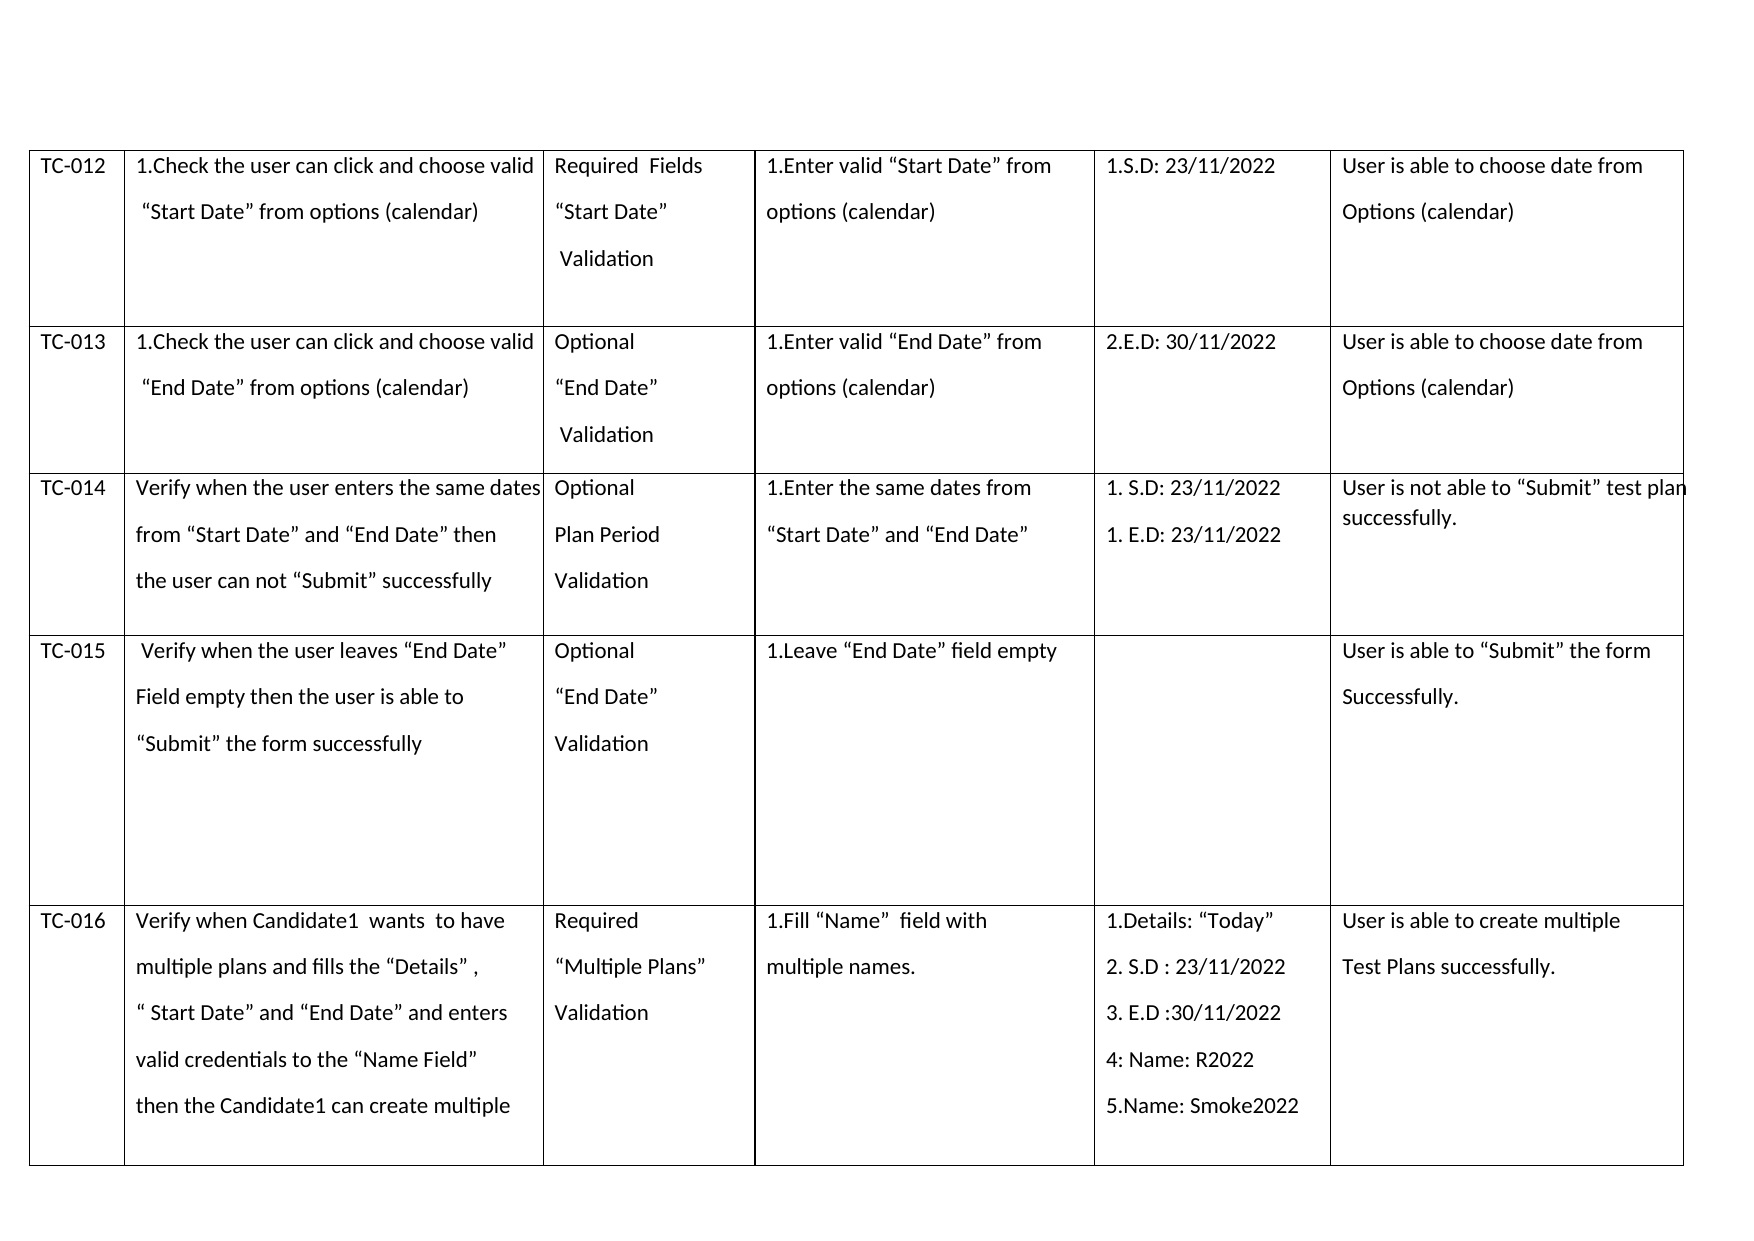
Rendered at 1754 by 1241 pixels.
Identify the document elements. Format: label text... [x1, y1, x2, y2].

table_cell 1.Leave “End Date” field empty [756, 636, 1094, 905]
table_cell Optional Plan Period Validation [544, 474, 754, 635]
table_cell Verify when the user enters the same dates from “Start Date” and “End Date” then the user can not “Submit” successfully [125, 474, 543, 635]
table_cell TC-012 [30, 151, 124, 326]
table_cell 1.Details: “Today” 2. S.D : 23/11/2022 3. E.D :30/11/2022 4: Name: R2022 5.Name: Smoke2022 [1095, 906, 1330, 1165]
table_cell TC-016 [30, 906, 124, 1165]
table_cell Required Fields “Start Date” Validation [544, 151, 754, 326]
table_cell TC-014 [30, 474, 124, 635]
table_cell 1.S.D: 23/11/2022 [1095, 151, 1330, 326]
table_cell Verify when Candidate1 wants to have multiple plans and fills the “Details” , “ Start Date” and “End Date” and enters valid credentials to the “Name Field” then the Candidate1 can create multiple [125, 906, 543, 1165]
table_cell User is able to create multiple Test Plans successfully. [1331, 906, 1683, 1165]
table_cell 1.Enter the same dates from “Start Date” and “End Date” [756, 474, 1094, 635]
table_cell 1.Check the user can click and choose valid “Start Date” from options (calendar) [125, 151, 543, 326]
table_cell TC-013 [30, 327, 124, 472]
table_cell User is able to “Submit” the form Successfully. [1331, 636, 1683, 905]
table_cell 1.Enter valid “Start Date” from options (calendar) [756, 151, 1094, 326]
table_cell 1.Enter valid “End Date” from options (calendar) [756, 327, 1094, 472]
table_cell User is not able to “Submit” test plan successfully. [1331, 474, 1683, 635]
table_cell TC-015 [30, 636, 124, 905]
table_cell Verify when the user leaves “End Date” Field empty then the user is able to “Submit” the form successfully [125, 636, 543, 905]
table_cell User is able to choose date from Options (calendar) [1331, 327, 1683, 472]
table_cell 2.E.D: 30/11/2022 [1095, 327, 1330, 472]
table_cell 1.Fill “Name” field with multiple names. [756, 906, 1094, 1165]
table_cell Required “Multiple Plans” Validation [544, 906, 754, 1165]
table_cell 1. S.D: 23/11/2022 1. E.D: 23/11/2022 [1095, 474, 1330, 635]
table_cell [1095, 636, 1330, 905]
table_cell Optional “End Date” Validation [544, 636, 754, 905]
table_cell 1.Check the user can click and choose valid “End Date” from options (calendar) [125, 327, 543, 472]
table_cell User is able to choose date from Options (calendar) [1331, 151, 1683, 326]
table_cell Optional “End Date” Validation [544, 327, 754, 472]
